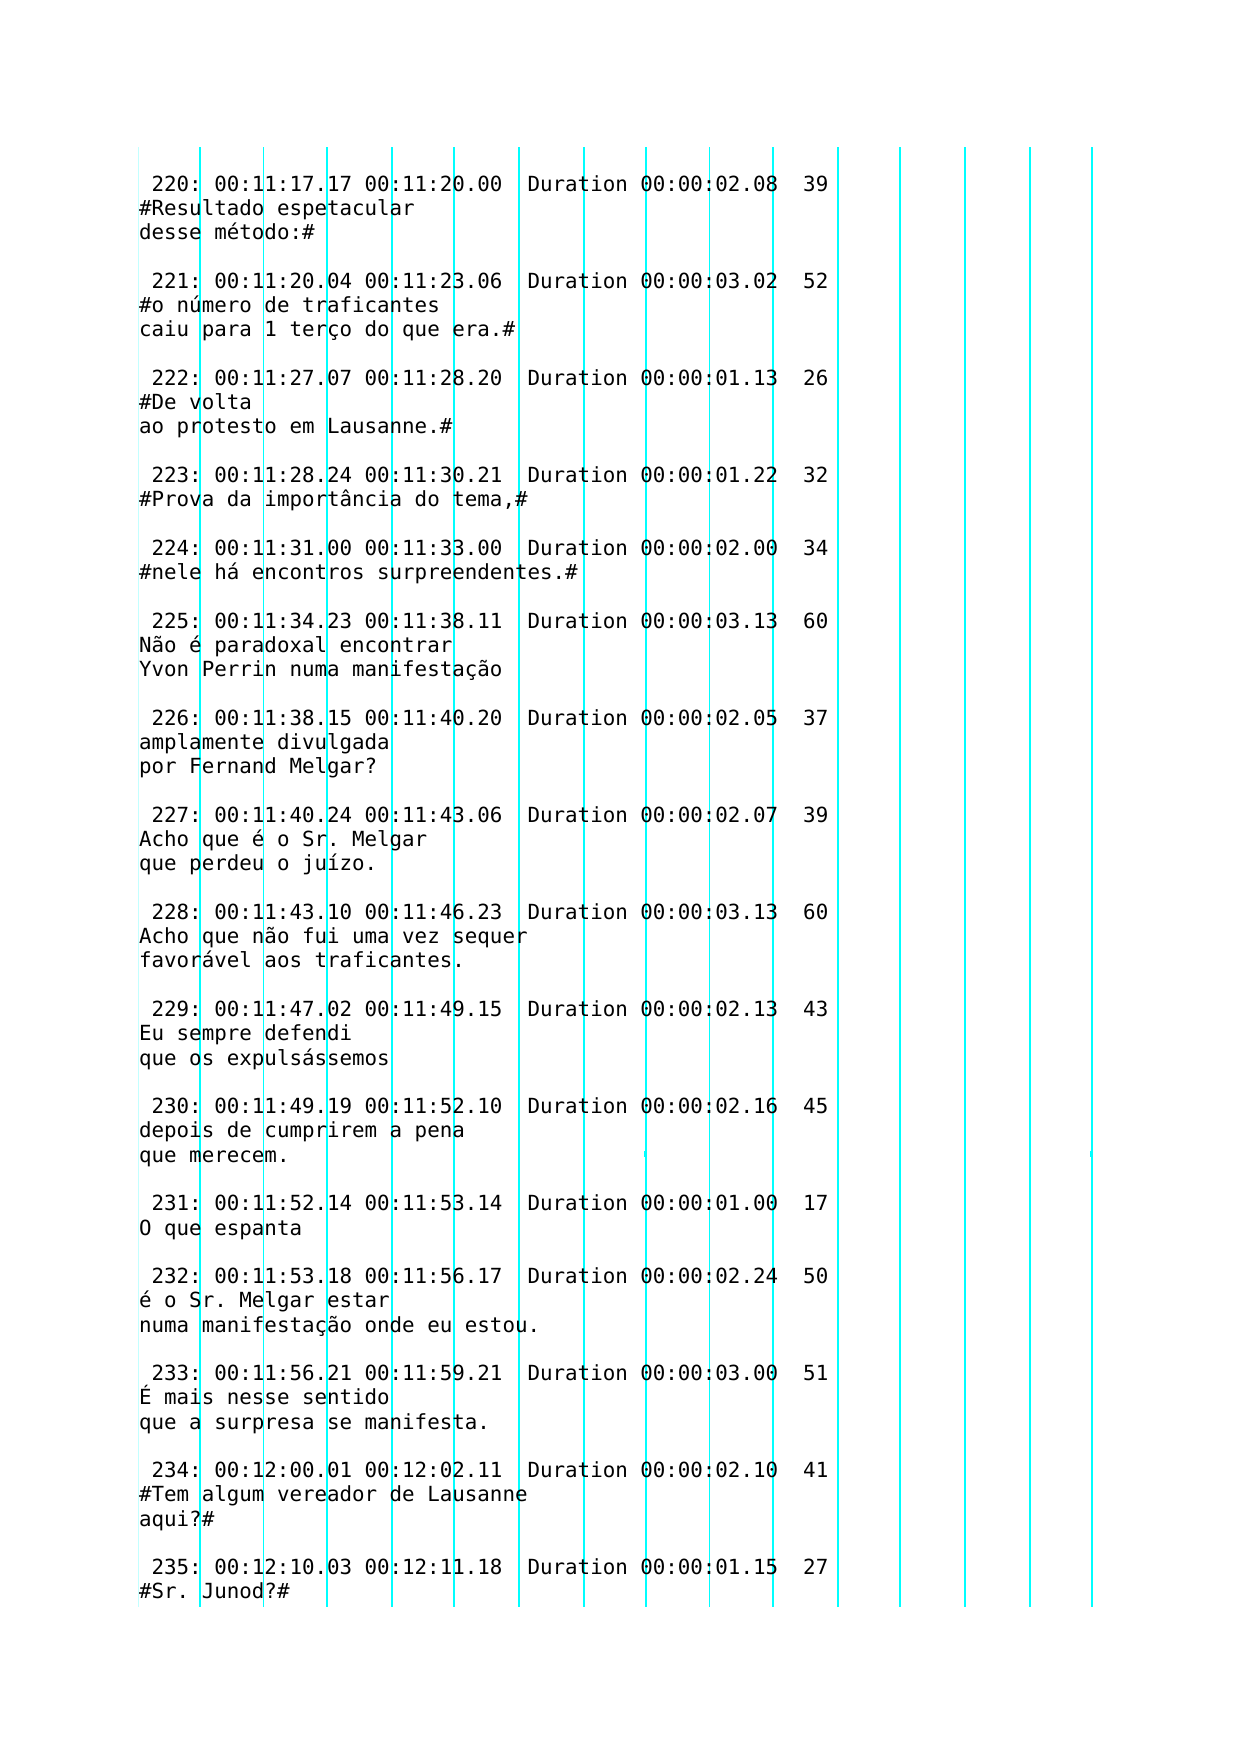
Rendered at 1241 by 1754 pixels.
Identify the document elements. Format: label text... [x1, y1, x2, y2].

text #Tem algum vereador de Lausanne [139, 1482, 1101, 1507]
text 220: 00:11:17.17 00:11:20.00 Duration 00:00:02.08 39 [139, 172, 1101, 196]
text Yvon Perrin numa manifestação [139, 657, 1101, 682]
text é o Sr. Melgar estar [139, 1288, 1101, 1313]
text 224: 00:11:31.00 00:11:33.00 Duration 00:00:02.00 34 [139, 536, 1101, 560]
text 232: 00:11:53.18 00:11:56.17 Duration 00:00:02.24 50 [139, 1264, 1101, 1288]
text que a surpresa se manifesta. [139, 1410, 1101, 1434]
text aqui?# [139, 1507, 1101, 1531]
text 235: 00:12:10.03 00:12:11.18 Duration 00:00:01.15 27 [139, 1555, 1101, 1579]
text 234: 00:12:00.01 00:12:02.11 Duration 00:00:02.10 41 [139, 1458, 1101, 1482]
text 233: 00:11:56.21 00:11:59.21 Duration 00:00:03.00 51 [139, 1361, 1101, 1385]
text 231: 00:11:52.14 00:11:53.14 Duration 00:00:01.00 17 [139, 1191, 1101, 1216]
text #Prova da importância do tema,# [139, 487, 1101, 512]
text 230: 00:11:49.19 00:11:52.10 Duration 00:00:02.16 45 [139, 1094, 1101, 1118]
text 226: 00:11:38.15 00:11:40.20 Duration 00:00:02.05 37 [139, 706, 1101, 730]
text É mais nesse sentido [139, 1385, 1101, 1410]
text #De volta [139, 390, 1101, 414]
text #Resultado espetacular [139, 196, 1101, 220]
picture [138, 147, 1102, 1607]
text que perdeu o juízo. [139, 851, 1101, 876]
text 222: 00:11:27.07 00:11:28.20 Duration 00:00:01.13 26 [139, 366, 1101, 390]
text 221: 00:11:20.04 00:11:23.06 Duration 00:00:03.02 52 [139, 269, 1101, 293]
text Acho que não fui uma vez sequer [139, 924, 1101, 948]
text por Fernand Melgar? [139, 754, 1101, 779]
text Eu sempre defendi [139, 1021, 1101, 1046]
text 223: 00:11:28.24 00:11:30.21 Duration 00:00:01.22 32 [139, 463, 1101, 487]
text caiu para 1 terço do que era.# [139, 317, 1101, 342]
text Acho que é o Sr. Melgar [139, 827, 1101, 851]
text que merecem. [139, 1143, 1101, 1167]
text 227: 00:11:40.24 00:11:43.06 Duration 00:00:02.07 39 [139, 803, 1101, 827]
text #Sr. Junod?# [139, 1579, 1101, 1604]
text #o número de traficantes [139, 293, 1101, 317]
text desse método:# [139, 220, 1101, 245]
text favorável aos traficantes. [139, 948, 1101, 973]
text amplamente divulgada [139, 730, 1101, 754]
text que os expulsássemos [139, 1046, 1101, 1070]
text 225: 00:11:34.23 00:11:38.11 Duration 00:00:03.13 60 [139, 609, 1101, 633]
text depois de cumprirem a pena [139, 1118, 1101, 1143]
text 228: 00:11:43.10 00:11:46.23 Duration 00:00:03.13 60 [139, 900, 1101, 924]
text Não é paradoxal encontrar [139, 633, 1101, 657]
text numa manifestação onde eu estou. [139, 1313, 1101, 1337]
text 229: 00:11:47.02 00:11:49.15 Duration 00:00:02.13 43 [139, 997, 1101, 1021]
text #nele há encontros surpreendentes.# [139, 560, 1101, 584]
text ao protesto em Lausanne.# [139, 414, 1101, 439]
text O que espanta [139, 1216, 1101, 1240]
